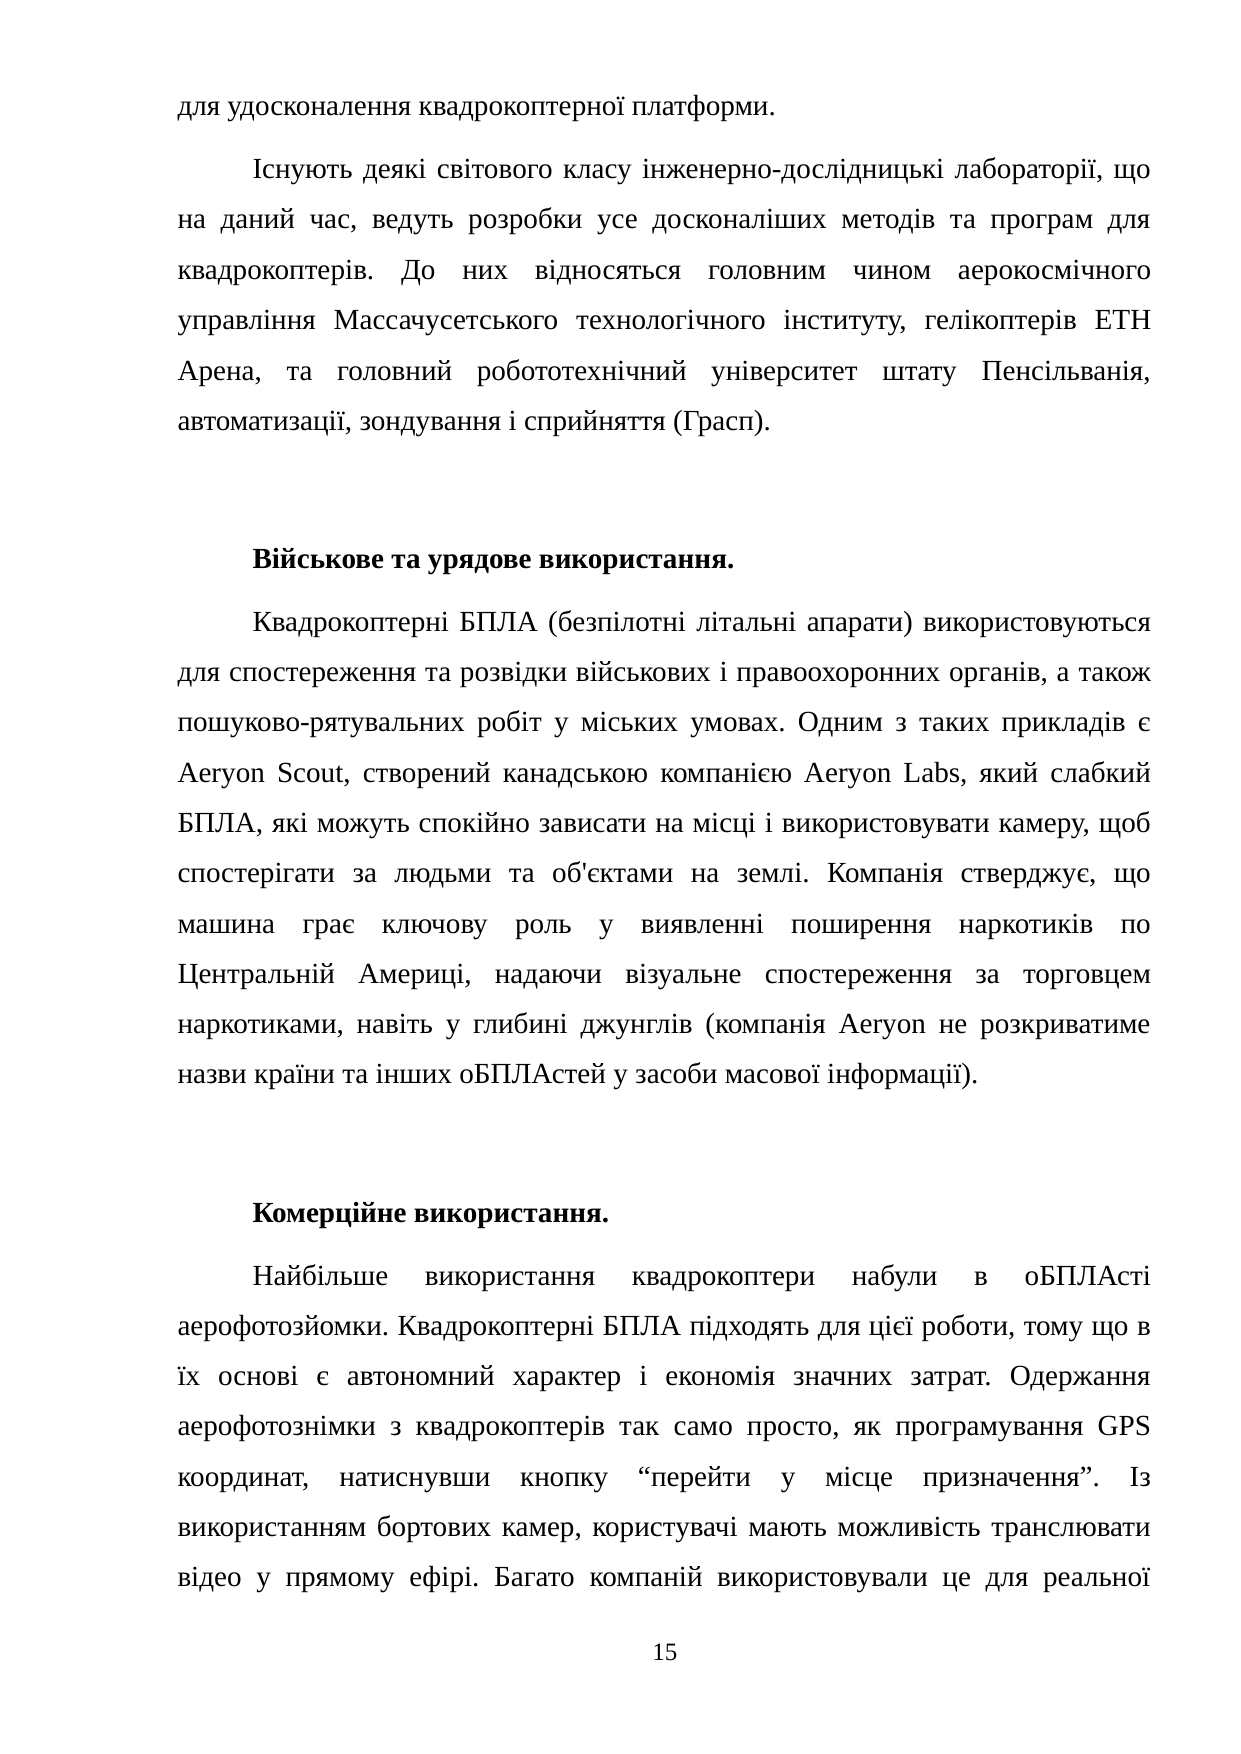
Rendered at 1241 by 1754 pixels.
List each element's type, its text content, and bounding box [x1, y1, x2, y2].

text Існують деякі світового класу інженерно-дослідницькі лабораторії, що на даний час, ведуть розробки усе досконаліших методів та програм для квадрокоптерів. До них відносяться головним чином аерокосмічного управління Массачусетського технологічного інституту, гелікоптерів ETH Арена, та головний робототехнічний університет штату Пенсільванія, автоматизації, зондування і сприйняття (Грасп). [177, 151, 1152, 436]
subtitle Військове та урядове використання. [177, 541, 1152, 574]
text Найбільше використання квадрокоптери набули в оБПЛАсті аерофотозйомки. Квадрокоптерні БПЛА підходять для цієї роботи, тому що в їх основі є автономний характер і економія значних затрат. Одержання аерофотознімки з квадрокоптерів так само просто, як програмування GPS координат, натиснувши кнопку “перейти у місце призначення”. Із використанням бортових камер, користувачі мають можливість транслювати відео у прямому ефірі. Багато компаній використовували це для реальної [177, 1258, 1152, 1593]
subtitle Комерційне використання. [177, 1195, 1152, 1228]
text для удосконалення квадрокоптерної платформи. [177, 88, 1152, 122]
text Квадрокоптерні БПЛА (безпілотні літальні апарати) використовуються для спостереження та розвідки військових і правоохоронних органів, а також пошуково-рятувальних робіт у міських умовах. Одним з таких прикладів є Aeryon Scout, створений канадською компанією Aeryon Labs, який слабкий БПЛА, які можуть спокійно зависати на місці і використовувати камеру, щоб спостерігати за людьми та об'єктами на землі. Компанія стверджує, що машина грає ключову роль у виявленні поширення наркотиків по Центральній Америці, надаючи візуальне спостереження за торговцем наркотиками, навіть у глибині джунглів (компанія Aeryon не розкриватиме назви країни та інших оБПЛАстей у засоби масової інформації). [177, 604, 1152, 1090]
